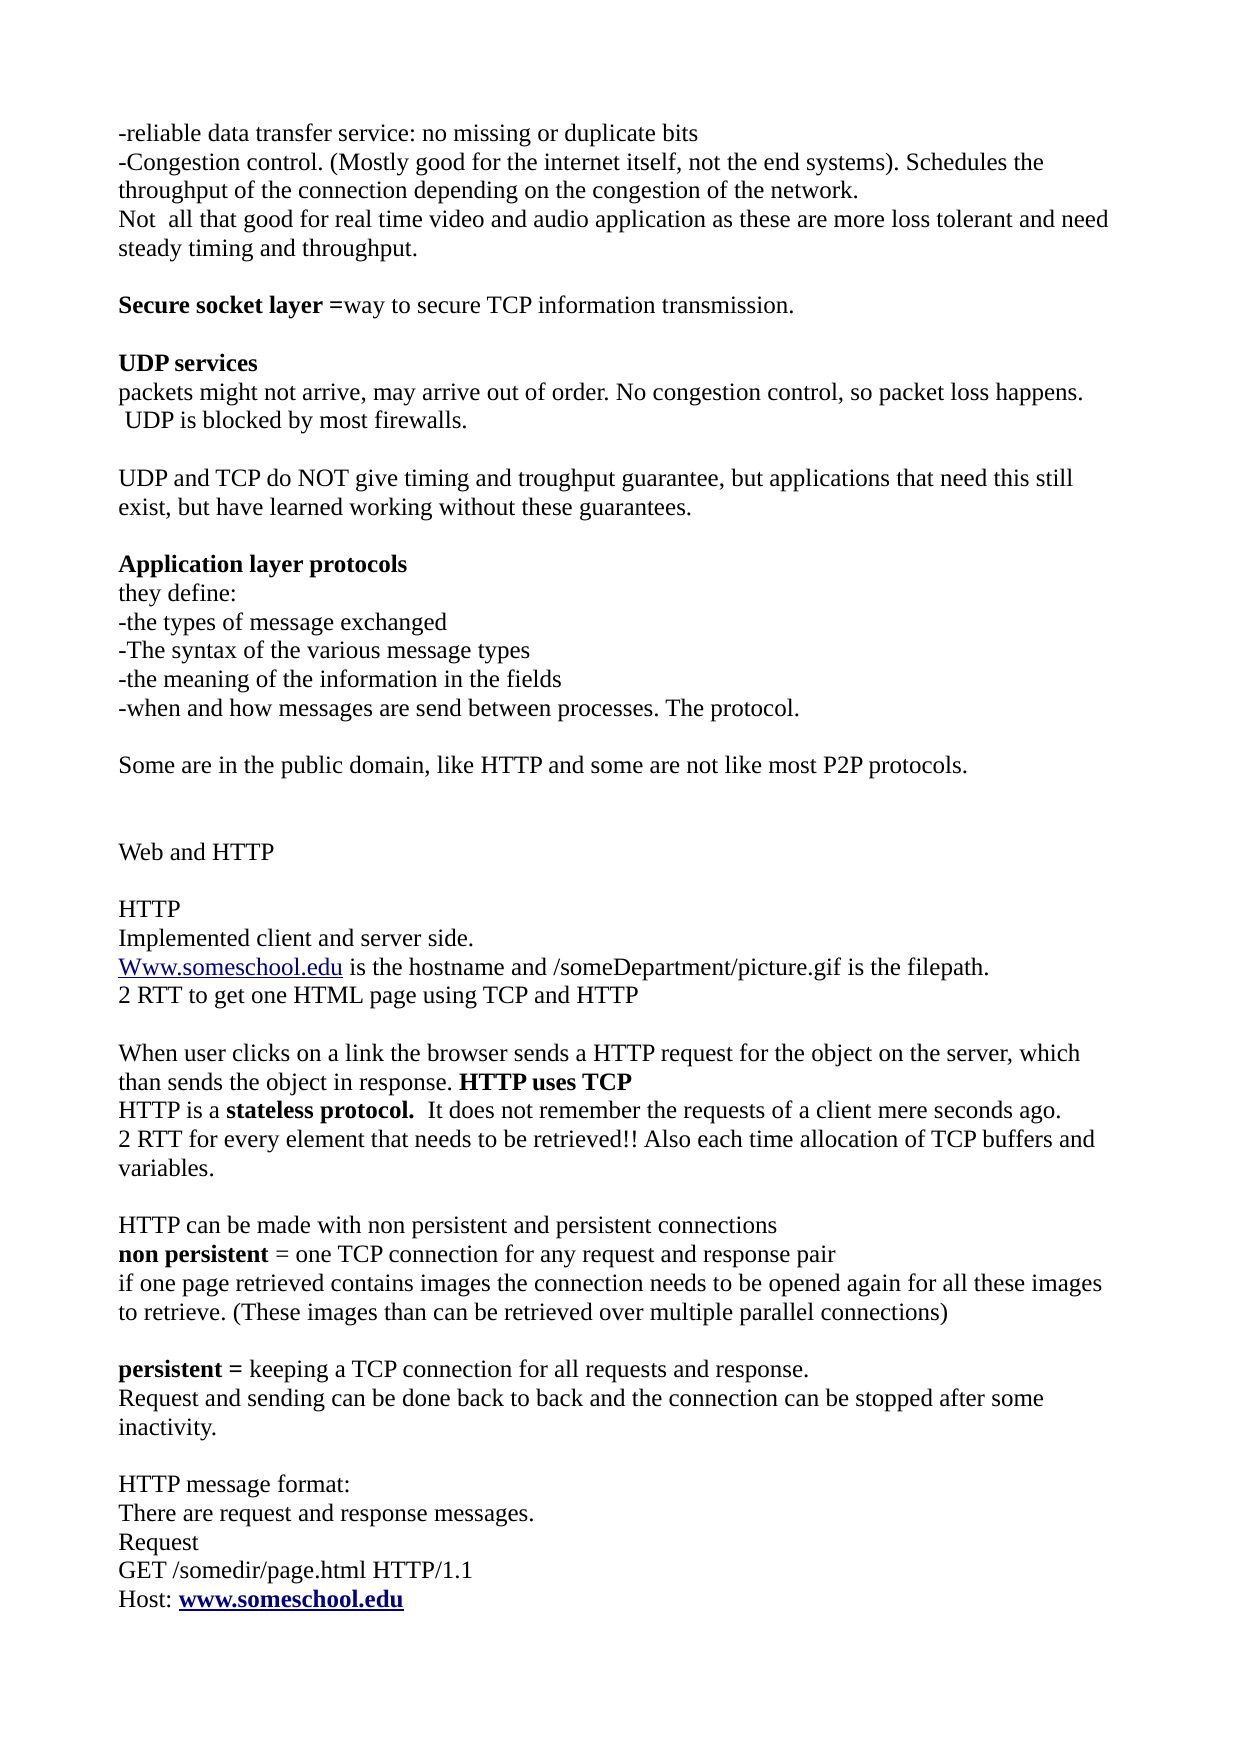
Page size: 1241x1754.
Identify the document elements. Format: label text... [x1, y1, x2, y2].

text UDP is blocked by most firewalls. [118, 406, 1122, 434]
text -the meaning of the information in the fields [118, 664, 1122, 693]
text UDP and TCP do NOT give timing and troughput guarantee, but applications that need this still exist, but have learned working without these guarantees. [118, 463, 1122, 521]
text Implemented client and server side. [118, 923, 1122, 952]
text HTTP can be made with non persistent and persistent connections [118, 1211, 1122, 1239]
text Web and HTTP [118, 837, 1122, 866]
text When user clicks on a link the browser sends a HTTP request for the object on the server, which than sends the object in response. HTTP uses TCP [118, 1038, 1122, 1096]
text Request [118, 1527, 1122, 1556]
text non persistent = one TCP connection for any request and response pair [118, 1239, 1122, 1268]
text persistent = keeping a TCP connection for all requests and response. [118, 1354, 1122, 1383]
text Www.someschool.edu is the hostname and /someDepartment/picture.gif is the filepath. [118, 952, 1122, 981]
text Some are in the public domain, like HTTP and some are not like most P2P protocols. [118, 751, 1122, 779]
text -Congestion control. (Mostly good for the internet itself, not the end systems). Schedules the throughput of the connection depending on the congestion of the network. [118, 147, 1122, 204]
text GET /somedir/page.html HTTP/1.1 [118, 1556, 1122, 1584]
text HTTP [118, 894, 1122, 923]
text -when and how messages are send between processes. The protocol. [118, 693, 1122, 722]
text they define: [118, 578, 1122, 607]
text 2 RTT to get one HTML page using TCP and HTTP [118, 981, 1122, 1009]
text HTTP is a stateless protocol. It does not remember the requests of a client mere seconds ago. [118, 1096, 1122, 1124]
text Not all that good for real time video and audio application as these are more loss tolerant and need steady timing and throughput. [118, 204, 1122, 262]
text There are request and response messages. [118, 1498, 1122, 1527]
text Host: www.someschool.edu [118, 1584, 1122, 1613]
text HTTP message format: [118, 1469, 1122, 1498]
text -reliable data transfer service: no missing or duplicate bits [118, 118, 1122, 147]
text UDP services [118, 348, 1122, 377]
text 2 RTT for every element that needs to be retrieved!! Also each time allocation of TCP buffers and variables. [118, 1124, 1122, 1182]
text Application layer protocols [118, 549, 1122, 578]
text packets might not arrive, may arrive out of order. No congestion control, so packet loss happens. [118, 377, 1122, 406]
text Request and sending can be done back to back and the connection can be stopped after some inactivity. [118, 1383, 1122, 1441]
text Secure socket layer =way to secure TCP information transmission. [118, 291, 1122, 319]
text -the types of message exchanged [118, 607, 1122, 636]
text -The syntax of the various message types [118, 636, 1122, 664]
text if one page retrieved contains images the connection needs to be opened again for all these images to retrieve. (These images than can be retrieved over multiple parallel connections) [118, 1268, 1122, 1326]
